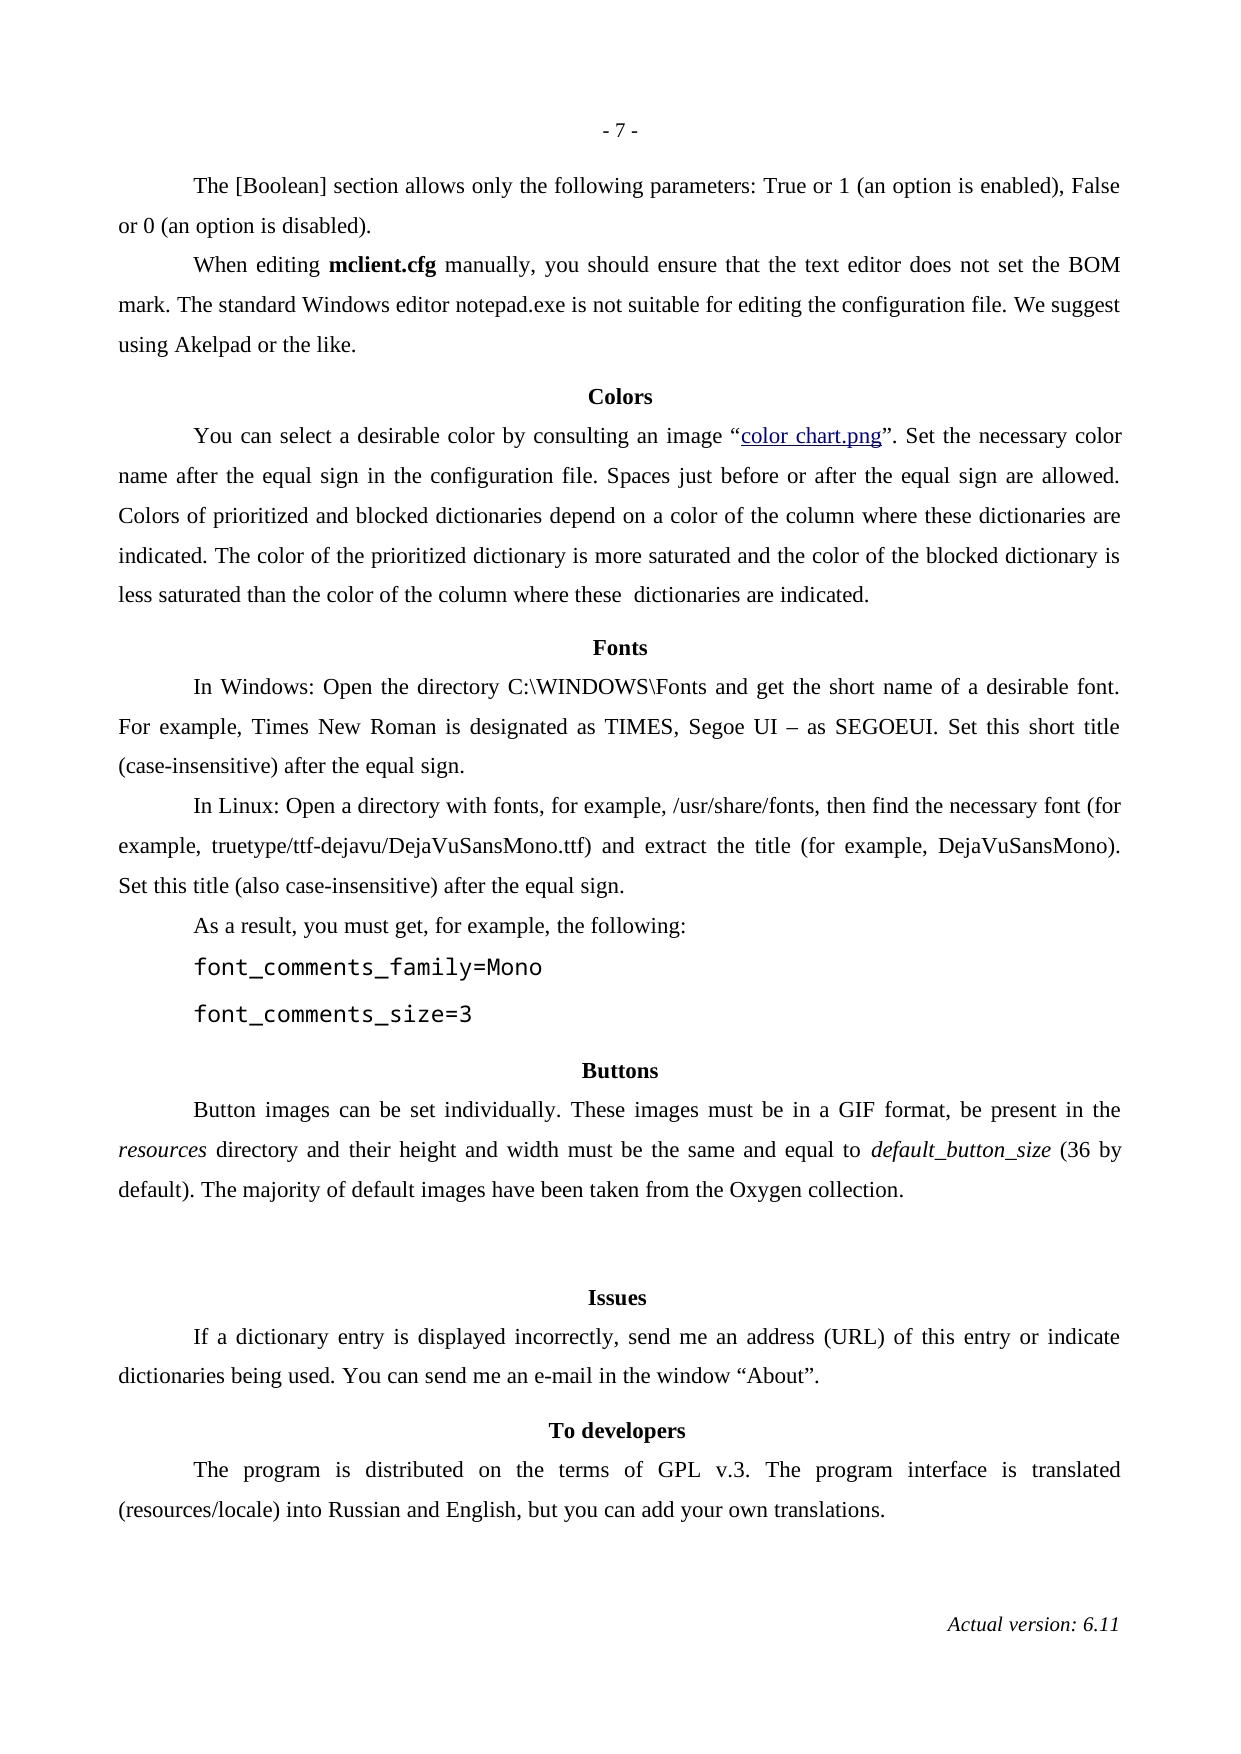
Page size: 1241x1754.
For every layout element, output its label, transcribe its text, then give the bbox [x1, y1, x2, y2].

text In Linux: Open a directory with fonts, for example, /usr/share/fonts, then find the necessary font (for example, truetype/ttf-dejavu/DejaVuSansMono.ttf) and extract the title (for example, DejaVuSansMono). Set this title (also case-insensitive) after the equal sign. [118, 792, 1122, 898]
text The program is distributed on the terms of GPL v.3. The program interface is translated (resources/locale) into Russian and English, but you can add your own translations. [118, 1456, 1122, 1522]
subtitle Buttons [118, 1057, 1122, 1083]
text font_comments_family=Mono [118, 951, 1122, 982]
text As a result, you must get, for example, the following: [118, 911, 1122, 938]
text You can select a desirable color by consulting an image “color chart.png”. Set the necessary color name after the equal sign in the configuration file. Spaces just before or after the equal sign are allowed. Colors of prioritized and blocked dictionaries depend on a color of the column where these dictionaries are indicated. The color of the prioritized dictionary is more saturated and the color of the blocked dictionary is less saturated than the color of the column where these dictionaries are indicated. [118, 422, 1122, 608]
text If a dictionary entry is displayed incorrectly, send me an address (URL) of this entry or indicate dictionaries being used. You can send me an e-mail in the window “About”. [118, 1322, 1122, 1389]
subtitle To developers [118, 1417, 1122, 1443]
subtitle Issues [118, 1283, 1122, 1310]
text font_comments_size=3 [118, 998, 1122, 1029]
text When editing mclient.cfg manually, you should ensure that the text editor does not set the BOM mark. The standard Windows editor notepad.exe is not suitable for editing the configuration file. We suggest using Akelpad or the like. [118, 251, 1122, 357]
text The [Boolean] section allows only the following parameters: True or 1 (an option is enabled), False or 0 (an option is disabled). [118, 172, 1122, 238]
text Button images can be set individually. These images must be in a GIF format, be present in the resources directory and their height and width must be the same and equal to default_button_size (36 by default). The majority of default images have been taken from the Oxygen collection. [118, 1096, 1122, 1202]
text In Windows: Open the directory C:\WINDOWS\Fonts and get the short name of a desirable font. For example, Times New Roman is designated as TIMES, Segoe UI – as SEGOEUI. Set this short title (case-insensitive) after the equal sign. [118, 673, 1122, 779]
subtitle Fonts [118, 634, 1122, 660]
subtitle Colors [118, 383, 1122, 410]
